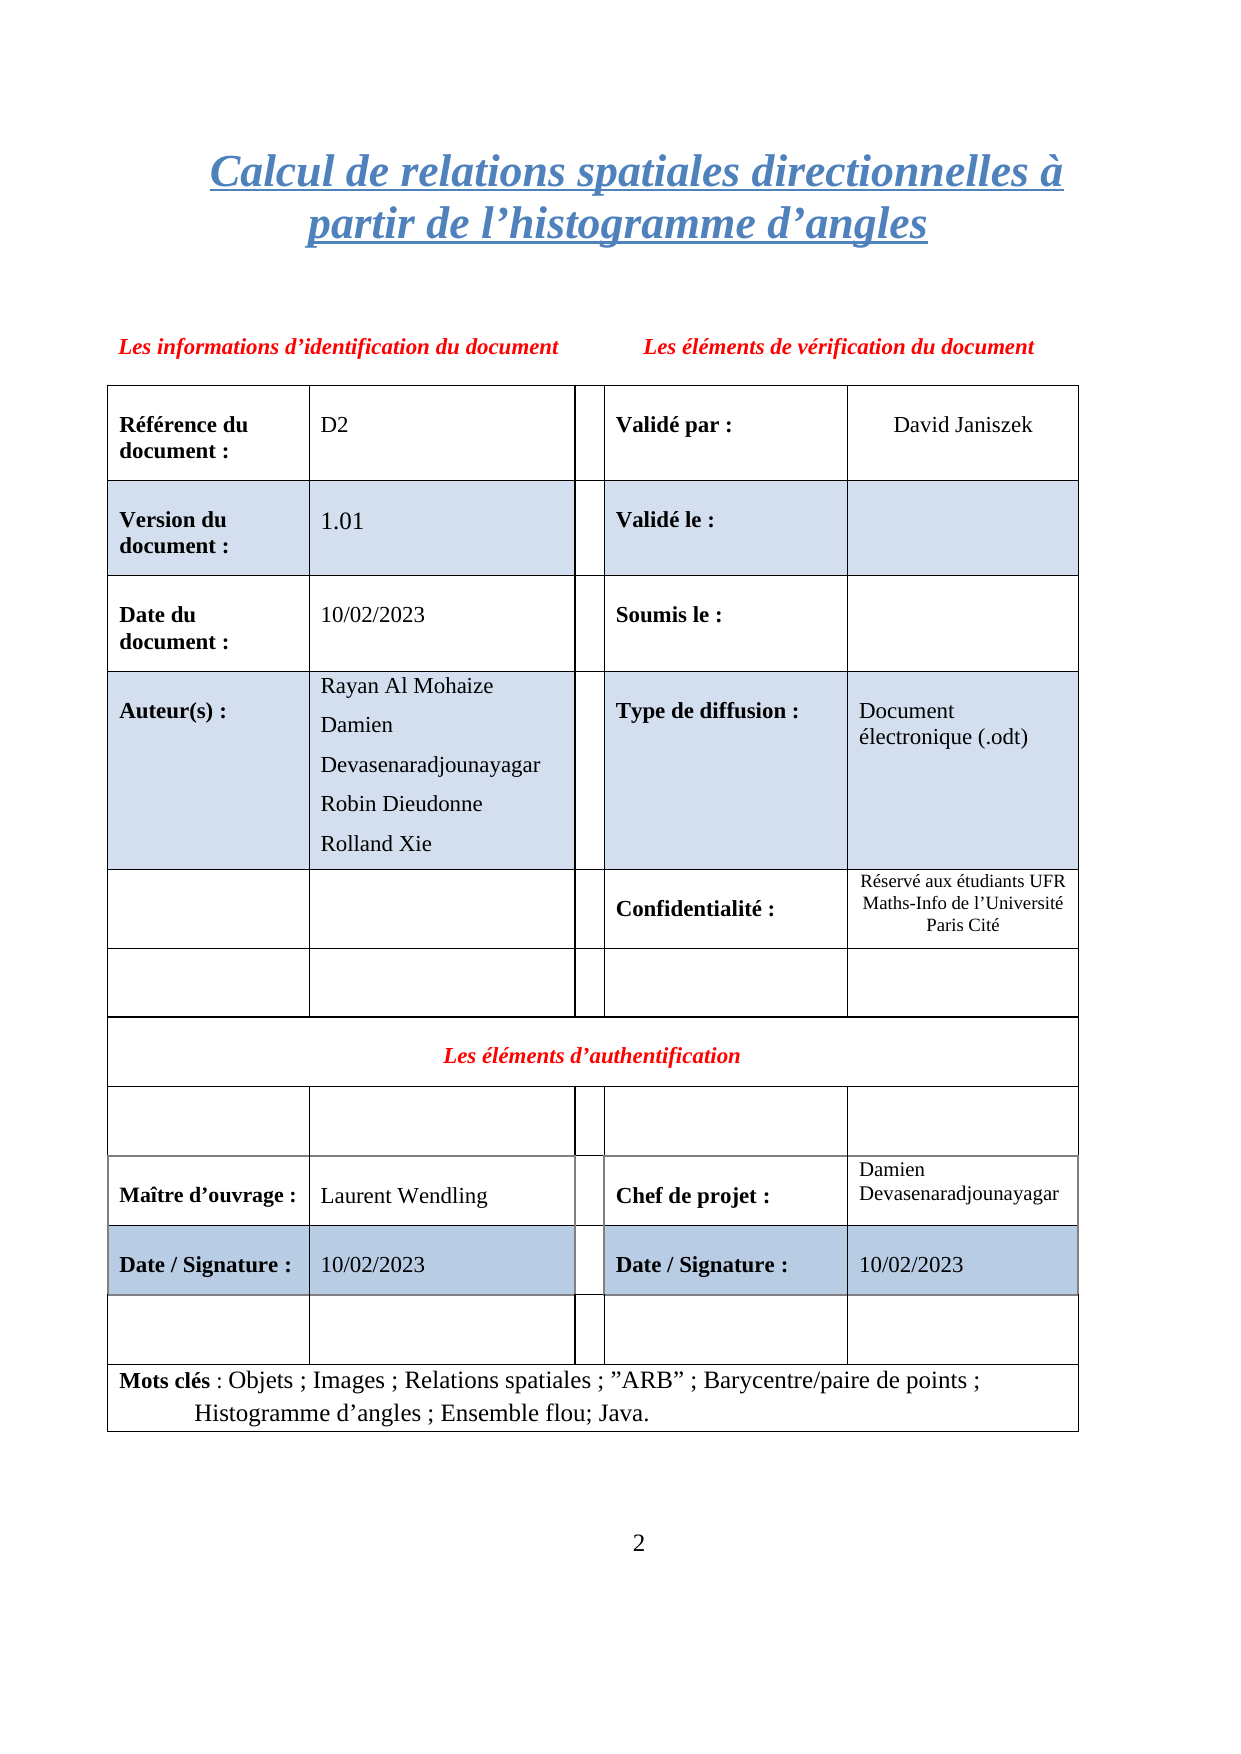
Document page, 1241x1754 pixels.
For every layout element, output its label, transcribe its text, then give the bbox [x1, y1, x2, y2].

table_cell Laurent Wendling [310, 1157, 574, 1225]
table_cell 10/02/2023 [310, 576, 574, 671]
table_cell Rayan Al Mohaize Damien Devasenaradjounayagar Robin Dieudonne Rolland Xie [310, 672, 574, 869]
table_cell [605, 949, 847, 1016]
table_cell Chef de projet : [605, 1157, 847, 1225]
table_cell Réservé aux étudiants UFR Maths-Info de l’Université Paris Cité [848, 870, 1078, 947]
table_header Référence du document : [108, 386, 309, 480]
table_cell [848, 481, 1078, 575]
table_cell [576, 481, 604, 575]
table_cell Version du document : [108, 481, 309, 575]
table_cell 10/02/2023 [848, 1226, 1077, 1294]
table_cell [310, 949, 574, 1016]
table_cell [848, 576, 1078, 671]
text Calcul de relations spatiales directionnelles à partir de l’histogramme d’angles [118, 143, 1122, 248]
table_cell 10/02/2023 [310, 1226, 574, 1294]
table_cell Auteur(s) : [108, 672, 309, 869]
table_cell Confidentialité : [605, 870, 847, 947]
table_header David Janiszek [848, 386, 1078, 480]
table_cell [108, 949, 309, 1016]
table_cell [605, 1087, 847, 1154]
table_cell [576, 1295, 604, 1364]
table_cell Les éléments d’authentification [108, 1018, 1078, 1086]
table_cell Date / Signature : [109, 1226, 309, 1294]
table_cell [848, 1296, 1078, 1364]
table_cell [108, 870, 309, 947]
table_header D2 [310, 386, 574, 480]
table_cell 1.01 [310, 481, 574, 575]
table_cell [848, 949, 1078, 1016]
table_cell [605, 1296, 847, 1364]
table_cell [576, 949, 604, 1016]
table_cell Maître d’ouvrage : [109, 1157, 309, 1225]
table_cell [576, 1156, 603, 1225]
table_cell [576, 1087, 604, 1154]
table_cell Type de diffusion : [605, 672, 847, 869]
table_header [576, 386, 604, 480]
table_cell [848, 1087, 1078, 1154]
table_cell Mots clés : Objets ; Images ; Relations spatiales ; ”ARB” ; Barycentre/paire de points ; Histogramme d’angles ; Ensemble flou; Java. [108, 1365, 1078, 1431]
table_cell [576, 870, 604, 947]
table_cell Document électronique (.odt) [848, 672, 1078, 869]
table_cell [108, 1087, 309, 1154]
table_cell [310, 1296, 574, 1364]
table_cell [310, 1087, 574, 1154]
table_cell [576, 1226, 603, 1294]
table_cell [310, 870, 574, 947]
table_cell Validé le : [605, 481, 847, 575]
table_cell Date / Signature : [605, 1226, 847, 1294]
table_cell [576, 672, 604, 869]
table_header Validé par : [605, 386, 847, 480]
table_cell Damien Devasenaradjounayagar [848, 1157, 1077, 1225]
table_cell Soumis le : [605, 576, 847, 671]
table_cell Date du document : [108, 576, 309, 671]
text Les informations d’identification du document Les éléments de vérification du document [118, 333, 1122, 359]
table_cell [576, 576, 604, 671]
table_cell [108, 1296, 309, 1364]
